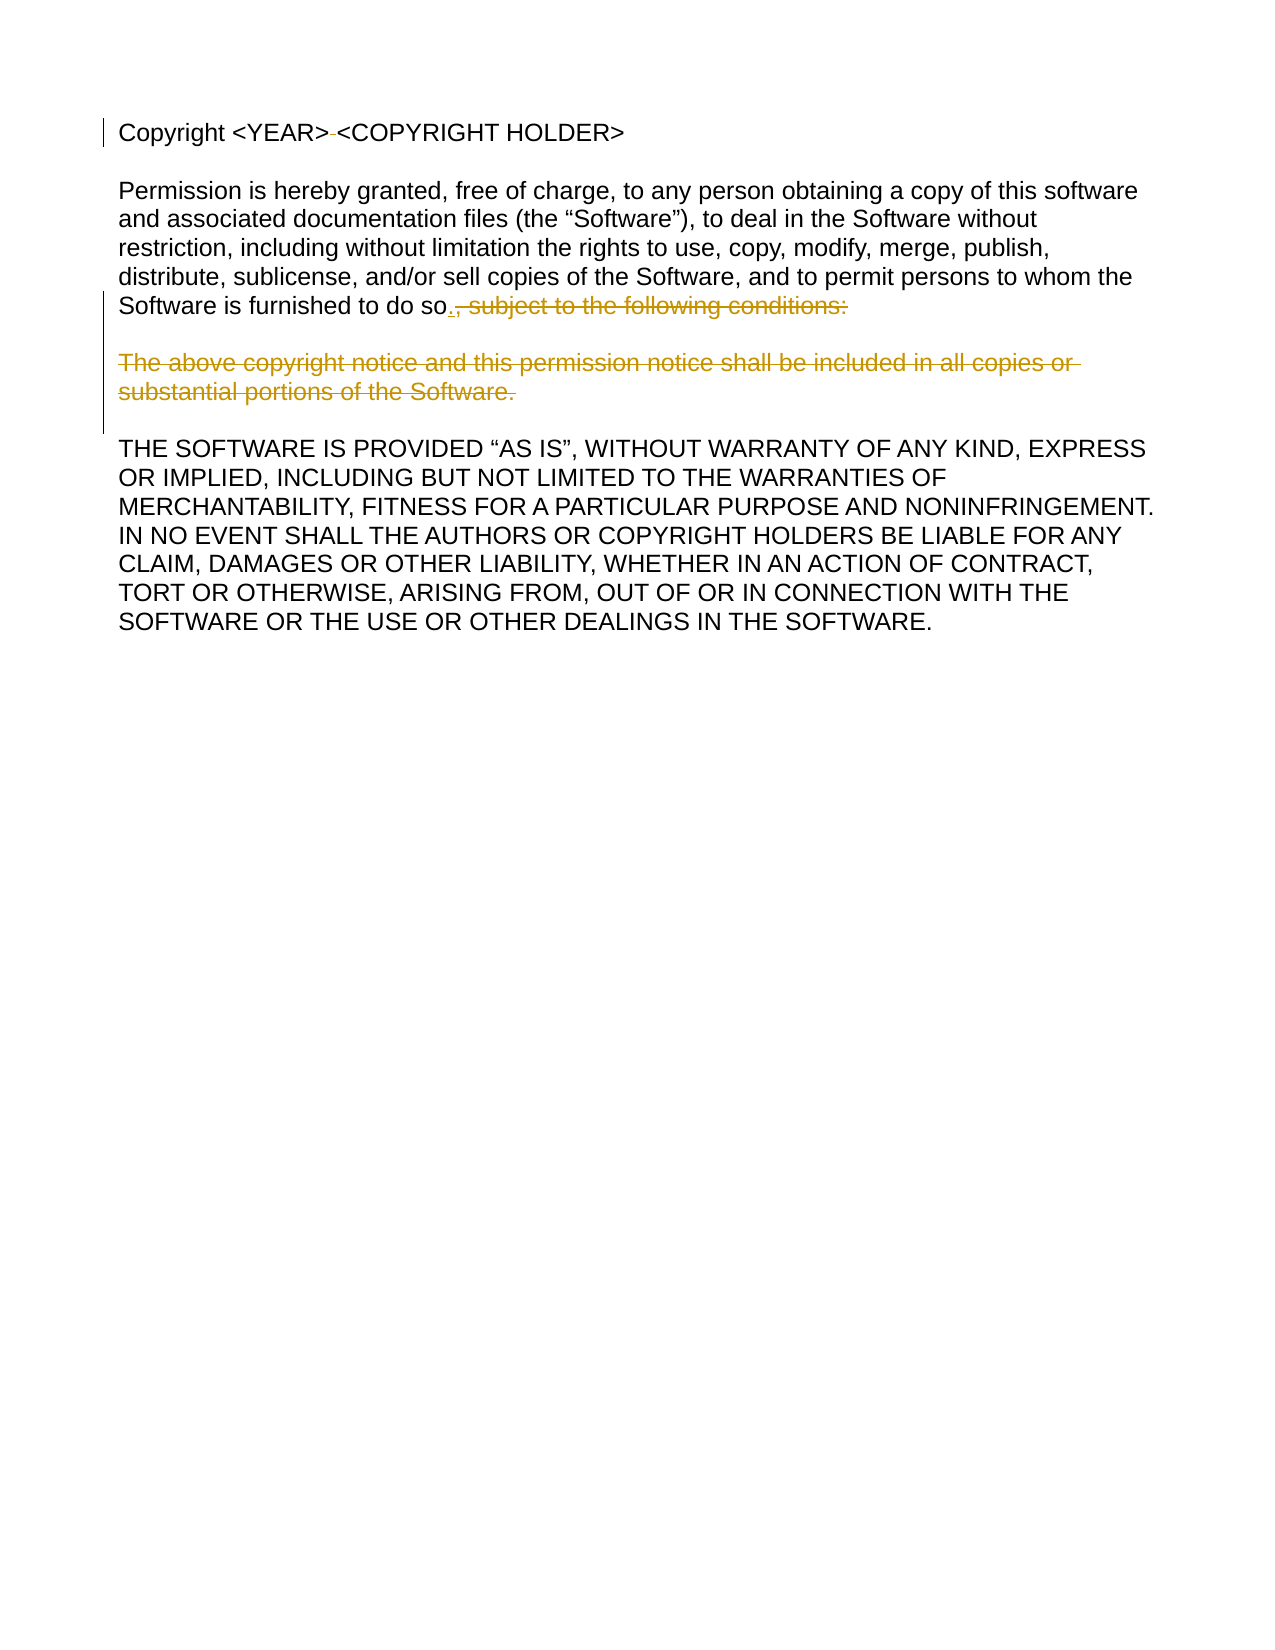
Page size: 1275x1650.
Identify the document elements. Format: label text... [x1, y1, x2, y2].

text Copyright <YEAR><COPYRIGHT HOLDER> [118, 118, 1157, 147]
text Permission is hereby granted, free of charge, to any person obtaining a copy of this software and associated documentation files (the “Software”), to deal in the Software without restriction, including without limitation the rights to use, copy, modify, merge, publish, distribute, sublicense, and/or sell copies of the Software, and to permit persons to whom the Software is furnished to do so. [118, 176, 1157, 319]
text THE SOFTWARE IS PROVIDED “AS IS”, WITHOUT WARRANTY OF ANY KIND, EXPRESS OR IMPLIED, INCLUDING BUT NOT LIMITED TO THE WARRANTIES OF MERCHANTABILITY, FITNESS FOR A PARTICULAR PURPOSE AND NONINFRINGEMENT. IN NO EVENT SHALL THE AUTHORS OR COPYRIGHT HOLDERS BE LIABLE FOR ANY CLAIM, DAMAGES OR OTHER LIABILITY, WHETHER IN AN ACTION OF CONTRACT, TORT OR OTHERWISE, ARISING FROM, OUT OF OR IN CONNECTION WITH THE SOFTWARE OR THE USE OR OTHER DEALINGS IN THE SOFTWARE. [118, 434, 1157, 636]
